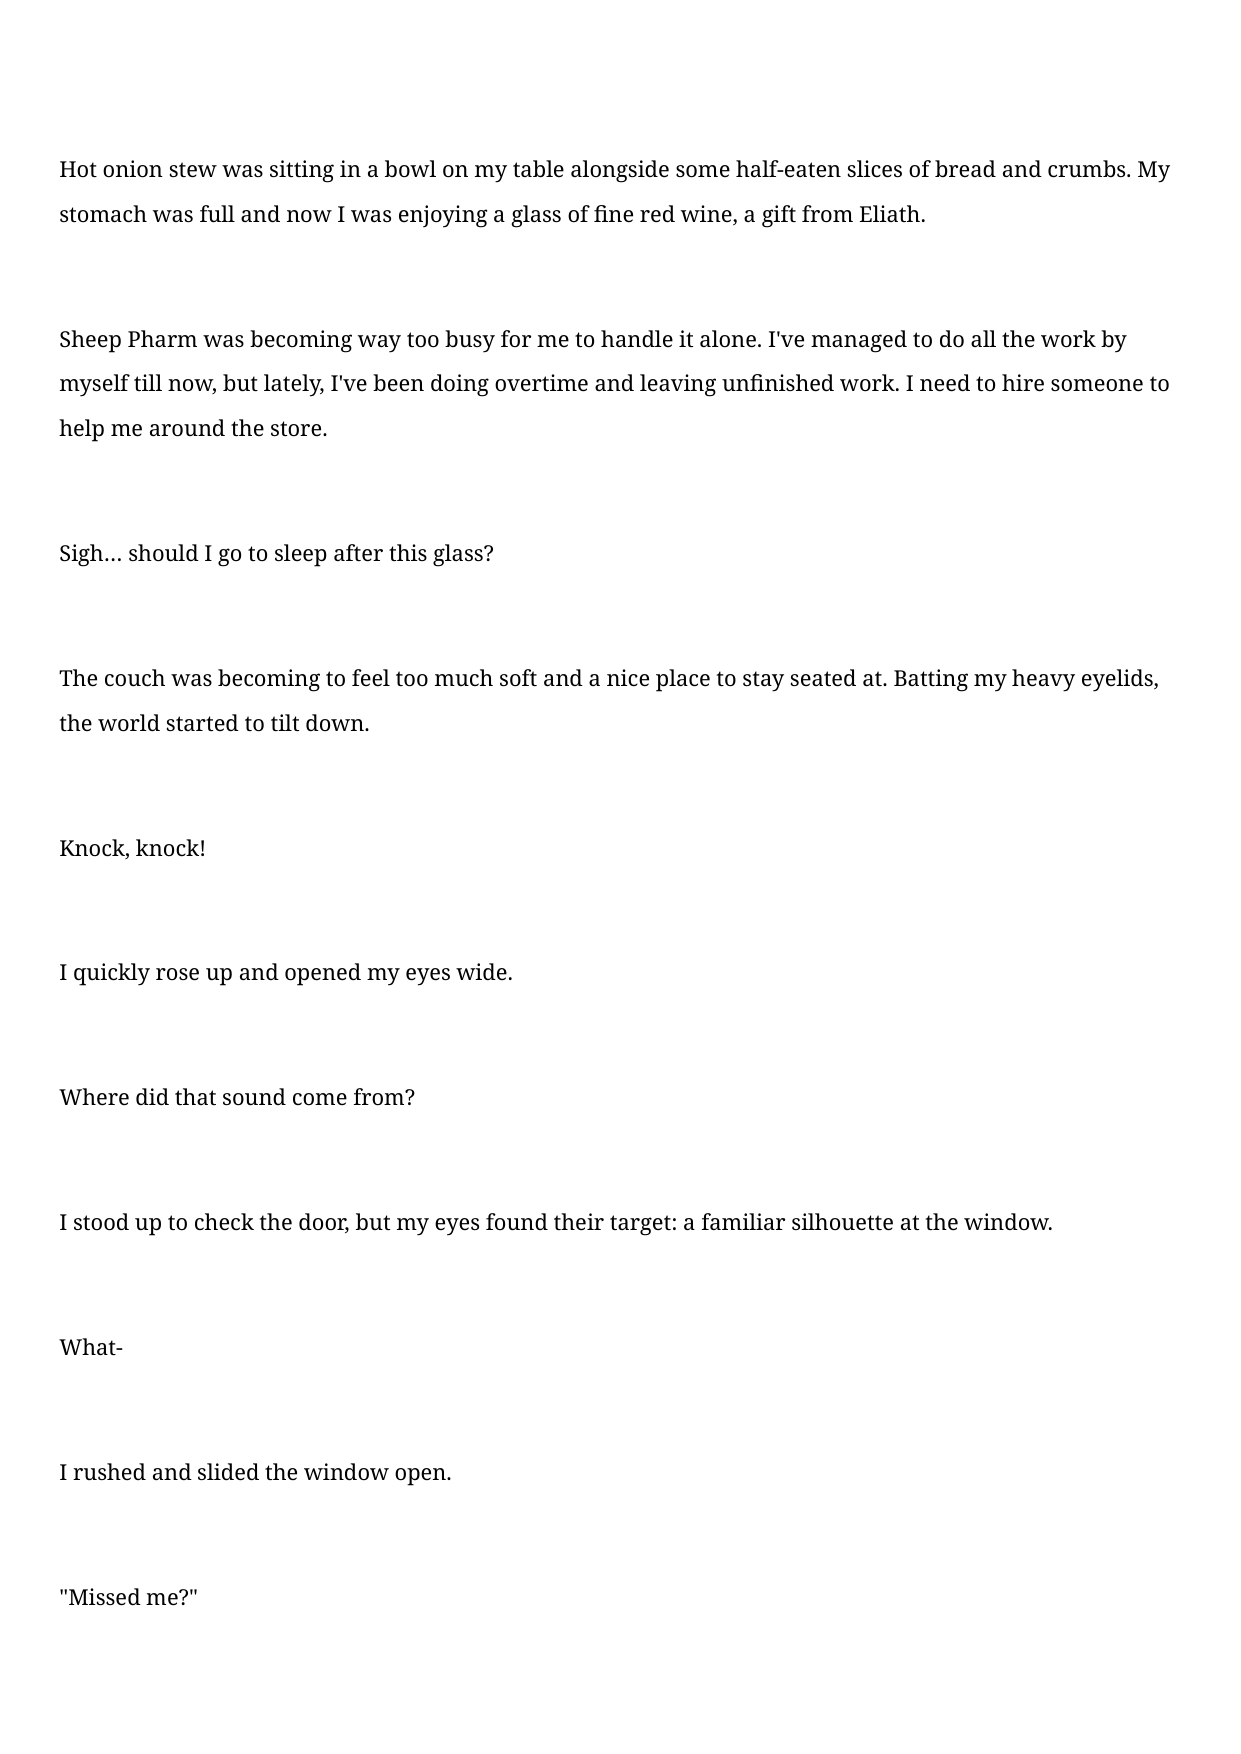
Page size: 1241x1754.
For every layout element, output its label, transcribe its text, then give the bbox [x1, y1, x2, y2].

text Hot onion stew was sitting in a bowl on my table alongside some half-eaten slices of bread and crumbs. My stomach was full and now I was enjoying a glass of fine red wine, a gift from Eliath. [59, 154, 1181, 229]
text Sigh… should I go to sleep after this glass? [59, 538, 1181, 568]
text I stood up to check the door, but my eyes found their target: a familiar silhouette at the window. [59, 1207, 1181, 1237]
text "Missed me?" [59, 1582, 1181, 1612]
text What- [59, 1332, 1181, 1362]
text The couch was becoming to feel too much soft and a nice place to stay seated at. Batting my heavy eyelids, the world started to tilt down. [59, 663, 1181, 737]
text Where did that sound come from? [59, 1082, 1181, 1112]
text I quickly rose up and opened my eyes wide. [59, 957, 1181, 987]
text I rushed and slided the window open. [59, 1457, 1181, 1487]
text Knock, knock! [59, 832, 1181, 862]
text Sheep Pharm was becoming way too busy for me to handle it alone. I've managed to do all the work by myself till now, but lately, I've been doing overtime and leaving unfinished work. I need to hire someone to help me around the store. [59, 324, 1181, 443]
